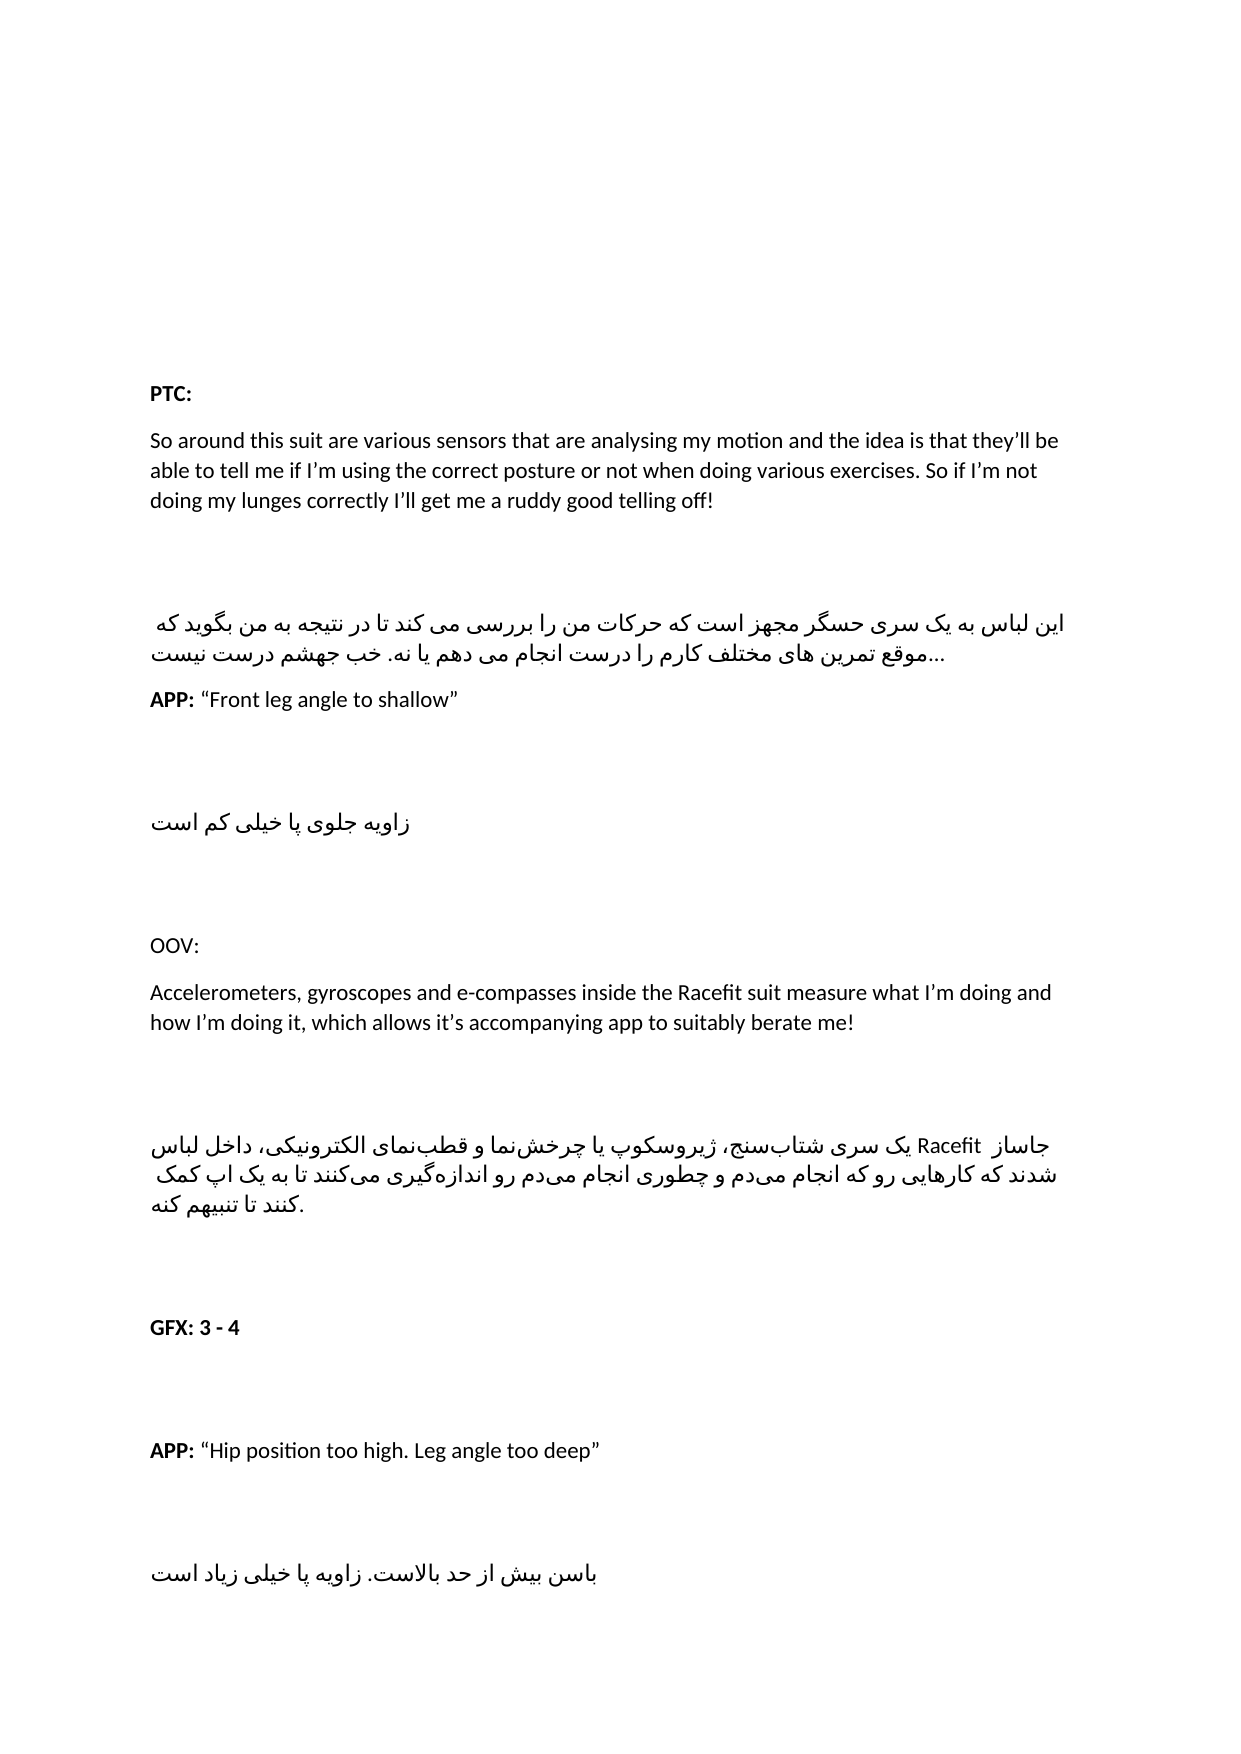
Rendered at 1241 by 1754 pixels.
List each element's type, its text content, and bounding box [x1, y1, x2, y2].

text APP: “Front leg angle to shallow” [150, 685, 1090, 713]
text GFX: 3 - 4 [150, 1313, 1090, 1342]
text Accelerometers, gyroscopes and e-compasses inside the Racefit suit measure what I’m doing and how I’m doing it, which allows it’s accompanying app to suitably berate me! [150, 978, 1090, 1036]
text APP: “Hip position too high. Leg angle too deep” [150, 1437, 1090, 1464]
text یک سری شتاب‌سنج، ژیروسکوپ یا چرخش‌نما و قطب‌نمای الکترونیکی، داخل لباس Racefit جاساز شدند که کارهایی رو که انجام می‌دم و چطوری انجام می‌دم رو اندازه‌گیری می‌کنند تا به یک اپ کمک کنند تا تنبیهم کنه. [150, 1131, 1090, 1218]
text OOV: [150, 931, 1090, 959]
text این لباس به یک سری حسگر مجهز است که حرکات من را بررسی می کند تا در نتیجه به من بگوید که موقع تمرین های مختلف کارم را درست انجام می دهم یا نه. خب جهشم درست نیست… [150, 609, 1090, 667]
text زاویه جلوی پا خیلی کم است [150, 808, 1090, 836]
text PTC: [150, 379, 1090, 407]
text So around this suit are various sensors that are analysing my motion and the idea is that they’ll be able to tell me if I’m using the correct posture or not when doing various exercises. So if I’m not doing my lunges correctly I’ll get me a ruddy good telling off! [150, 426, 1090, 514]
text باسن بیش از حد بالاست. زاویه پا خیلی زیاد است [150, 1559, 1090, 1588]
